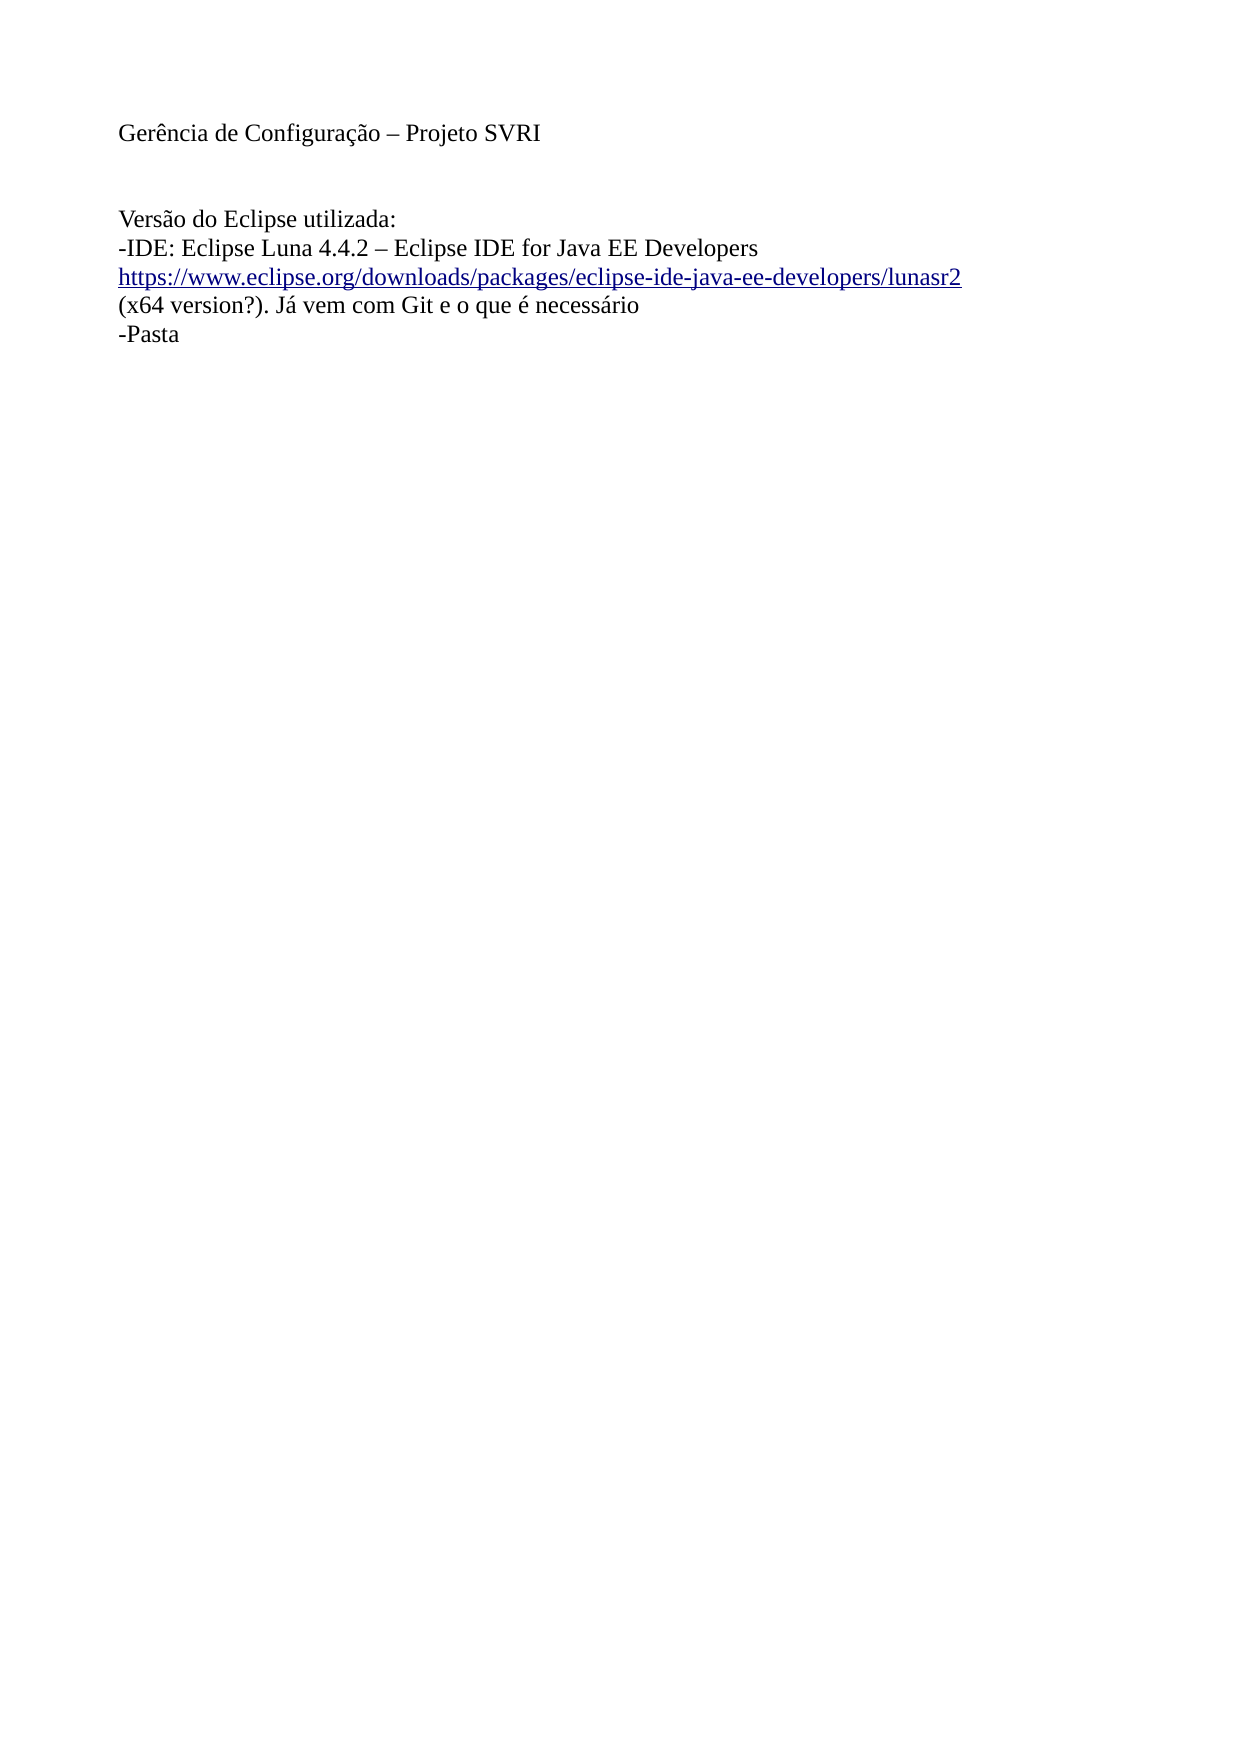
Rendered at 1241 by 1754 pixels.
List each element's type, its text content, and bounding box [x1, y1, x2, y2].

text https://www.eclipse.org/downloads/packages/eclipse-ide-java-ee-developers/lunasr2 [118, 262, 1122, 291]
text -IDE: Eclipse Luna 4.4.2 – Eclipse IDE for Java EE Developers [118, 233, 1122, 262]
text Versão do Eclipse utilizada: [118, 204, 1122, 233]
text Gerência de Configuração – Projeto SVRI [118, 118, 1122, 147]
text (x64 version?). Já vem com Git e o que é necessário [118, 291, 1122, 319]
text -Pasta [118, 319, 1122, 348]
